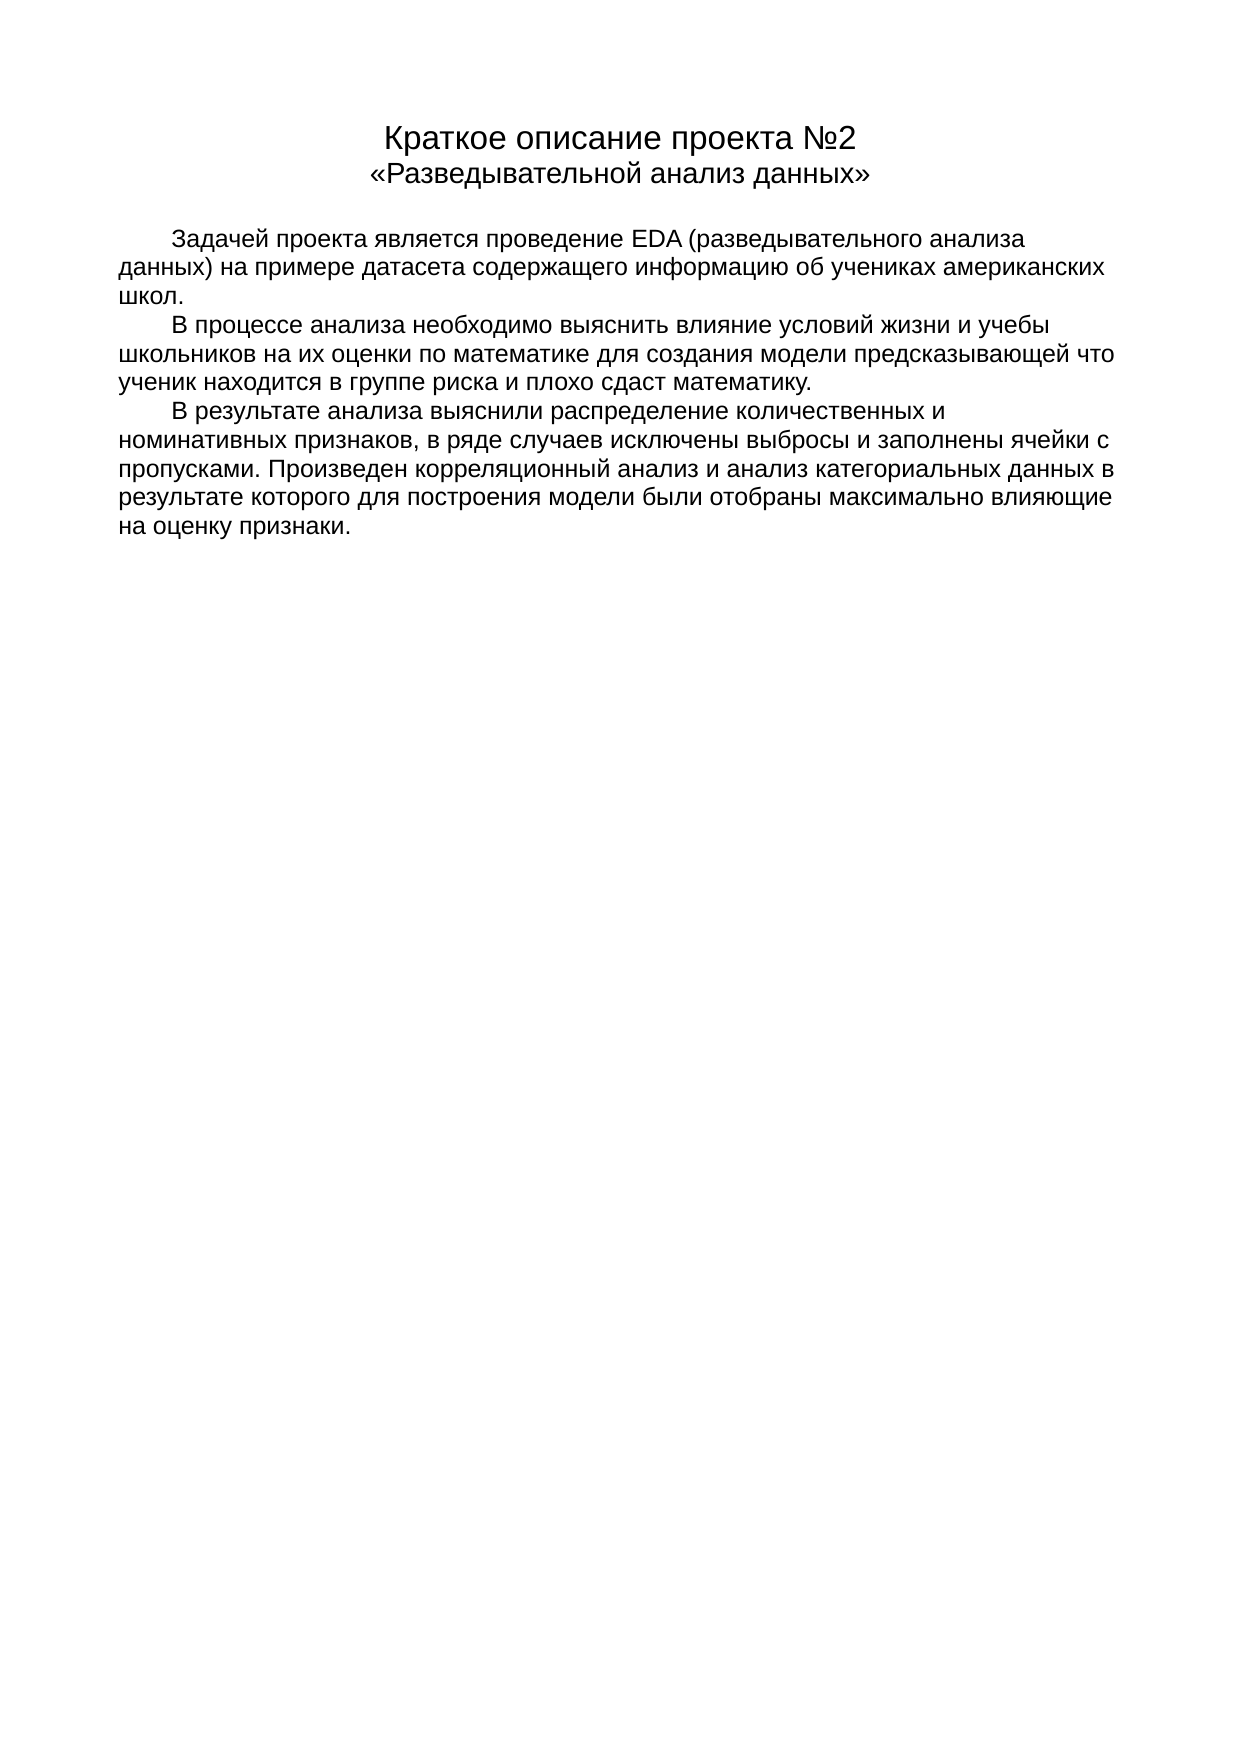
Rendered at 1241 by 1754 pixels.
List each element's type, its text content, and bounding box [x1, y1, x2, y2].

text Краткое описание проекта №2 [118, 118, 1122, 157]
text «Разведывательной анализ данных» [118, 157, 1122, 190]
text В процессе анализа необходимо выяснить влияние условий жизни и учебы школьников на их оценки по математике для создания модели предсказывающей что ученик находится в группе риска и плохо сдаст математику. [118, 310, 1122, 396]
text Задачей проекта является проведение EDA (разведывательного анализа данных) на примере датасета содержащего информацию об учениках американских школ. [118, 224, 1122, 310]
text В результате анализа выяснили распределение количественных и номинативных признаков, в ряде случаев исключены выбросы и заполнены ячейки с пропусками. Произведен корреляционный анализ и анализ категориальных данных в результате которого для построения модели были отобраны максимально влияющие на оценку признаки. [118, 396, 1122, 540]
